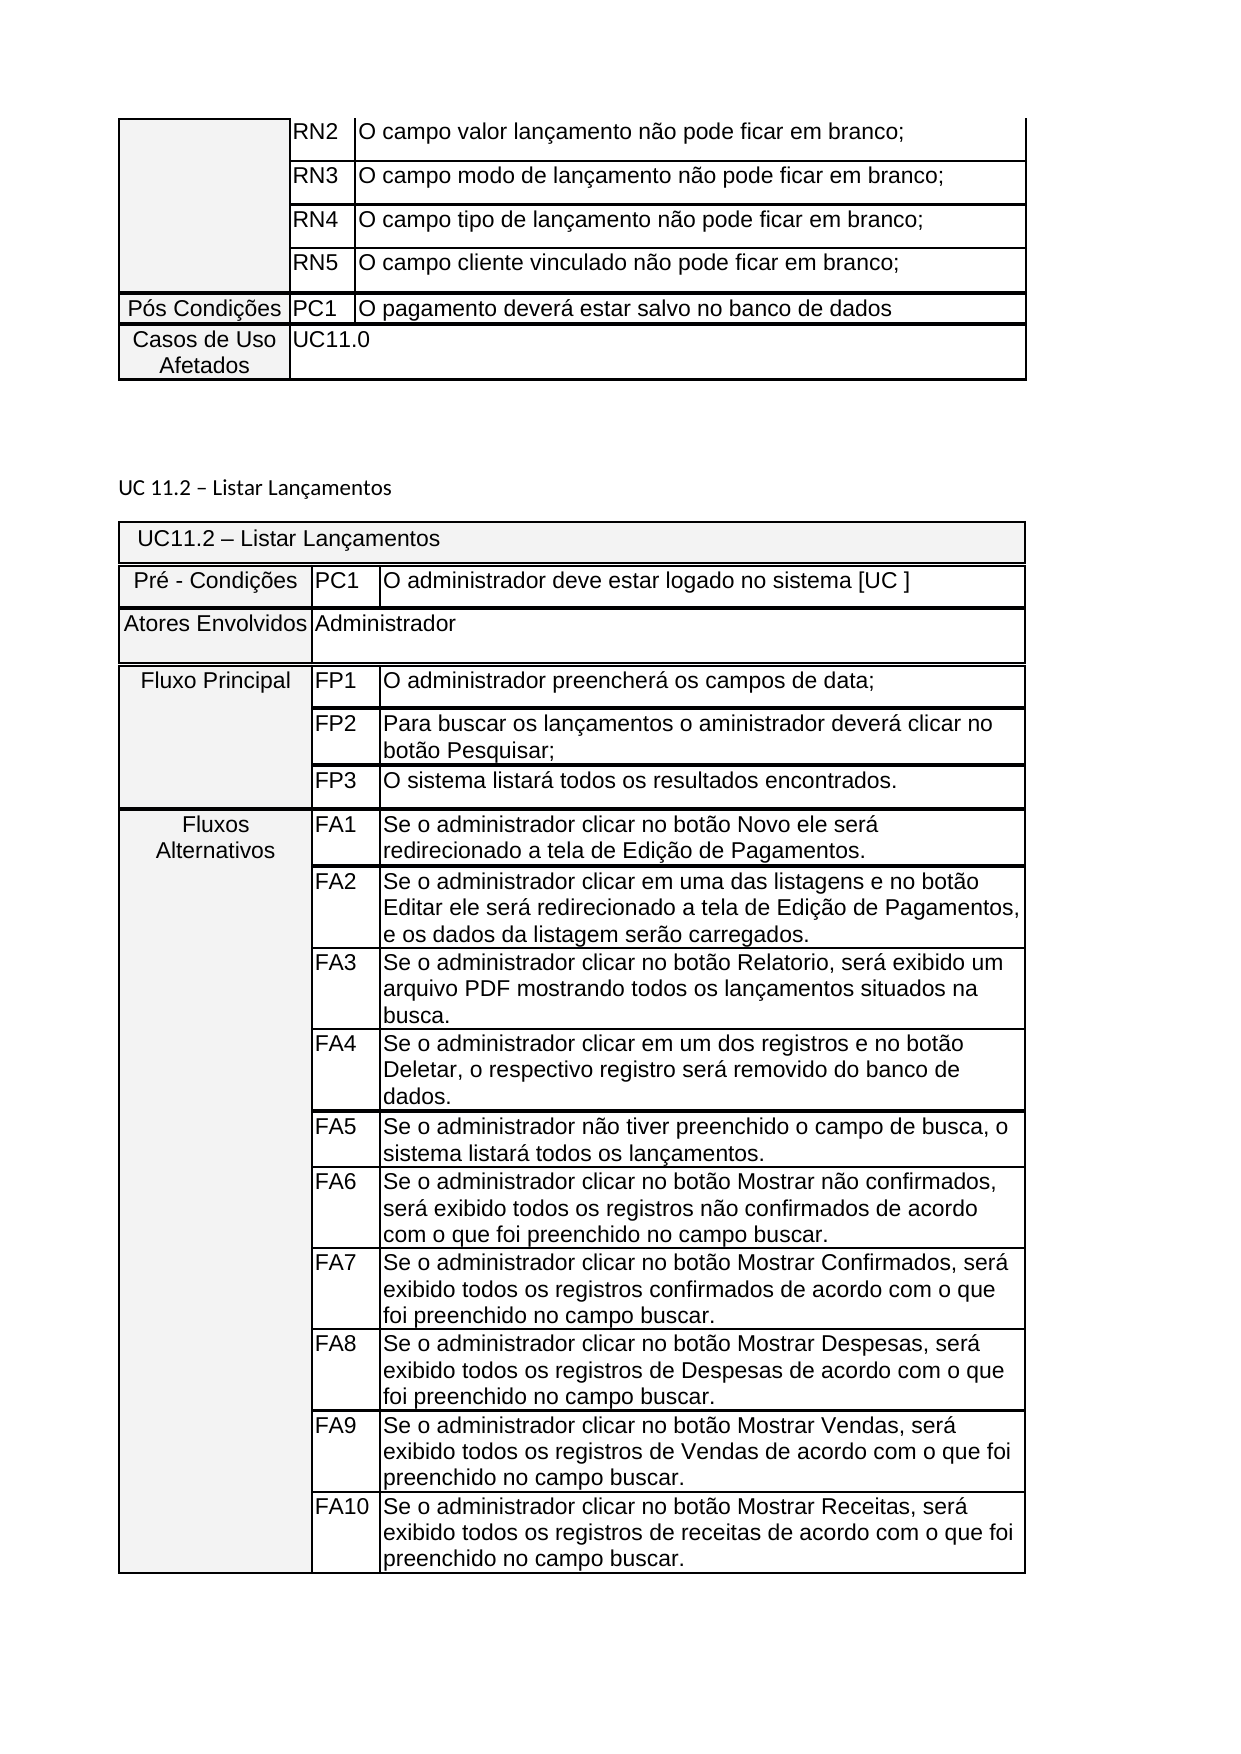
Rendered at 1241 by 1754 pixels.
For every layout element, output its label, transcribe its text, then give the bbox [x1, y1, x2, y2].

table_cell Pós Condições [120, 295, 289, 322]
table_cell [120, 120, 289, 291]
table_cell RN2 [291, 118, 354, 160]
table_cell RN5 [291, 249, 354, 291]
table_cell FA3 [313, 949, 379, 1028]
table_cell FA8 [313, 1330, 379, 1409]
table_cell Fluxos Alternativos [120, 811, 311, 1572]
table_cell O campo cliente vinculado não pode ficar em branco; [356, 249, 1025, 291]
table_cell Para buscar os lançamentos o aministrador deverá clicar no botão Pesquisar; [381, 710, 1024, 763]
table_cell O administrador preencherá os campos de data; [381, 667, 1024, 706]
table_cell Pré - Condições [120, 567, 311, 606]
table_cell Se o administrador clicar em uma das listagens e no botão Editar ele será redirecionado a tela de Edição de Pagamentos, e os dados da listagem serão carregados. [381, 868, 1024, 947]
table_cell FP2 [313, 710, 379, 763]
table_cell FP1 [313, 667, 379, 706]
table_cell FA7 [313, 1249, 379, 1328]
table_cell FA4 [313, 1030, 379, 1109]
table_cell FA2 [313, 868, 379, 947]
table_cell O administrador deve estar logado no sistema [UC ] [381, 567, 1024, 606]
table_cell Fluxo Principal [120, 667, 311, 807]
table_cell Se o administrador clicar no botão Mostrar Vendas, será exibido todos os registros de Vendas de acordo com o que foi preenchido no campo buscar. [381, 1412, 1024, 1491]
table_cell Administrador [313, 610, 1024, 662]
table_cell Se o administrador clicar no botão Mostrar Receitas, será exibido todos os registros de receitas de acordo com o que foi preenchido no campo buscar. [381, 1493, 1024, 1572]
table_cell O campo tipo de lançamento não pode ficar em branco; [356, 206, 1025, 247]
table_cell O sistema listará todos os resultados encontrados. [381, 767, 1024, 807]
table_cell RN3 [291, 162, 354, 203]
table_cell O campo valor lançamento não pode ficar em branco; [356, 118, 1025, 160]
table_cell O campo modo de lançamento não pode ficar em branco; [356, 162, 1025, 203]
table_cell RN4 [291, 206, 354, 247]
table_cell Se o administrador clicar no botão Mostrar Confirmados, será exibido todos os registros confirmados de acordo com o que foi preenchido no campo buscar. [381, 1249, 1024, 1328]
table_cell UC11.0 [291, 326, 1025, 378]
table_cell Casos de Uso Afetados [120, 326, 289, 378]
table_cell FA6 [313, 1168, 379, 1247]
table_cell Se o administrador não tiver preenchido o campo de busca, o sistema listará todos os lançamentos. [381, 1113, 1024, 1166]
table_cell FA10 [313, 1493, 379, 1572]
table_cell FA1 [313, 811, 379, 864]
table_cell PC1 [291, 295, 354, 322]
table_header UC11.2 – Listar Lançamentos [120, 523, 1024, 562]
table_cell FP3 [313, 767, 379, 807]
table_cell Atores Envolvidos [120, 610, 311, 662]
table_cell Se o administrador clicar em um dos registros e no botão Deletar, o respectivo registro será removido do banco de dados. [381, 1030, 1024, 1109]
table_cell PC1 [313, 567, 379, 606]
table_cell Se o administrador clicar no botão Mostrar não confirmados, será exibido todos os registros não confirmados de acordo com o que foi preenchido no campo buscar. [381, 1168, 1024, 1247]
table_cell FA5 [313, 1113, 379, 1166]
table_cell Se o administrador clicar no botão Novo ele será redirecionado a tela de Edição de Pagamentos. [381, 811, 1024, 864]
table_cell O pagamento deverá estar salvo no banco de dados [356, 295, 1025, 322]
table_cell Se o administrador clicar no botão Relatorio, será exibido um arquivo PDF mostrando todos os lançamentos situados na busca. [381, 949, 1024, 1028]
text UC 11.2 – Listar Lançamentos [118, 473, 1122, 501]
table_cell FA9 [313, 1412, 379, 1491]
table_cell Se o administrador clicar no botão Mostrar Despesas, será exibido todos os registros de Despesas de acordo com o que foi preenchido no campo buscar. [381, 1330, 1024, 1409]
